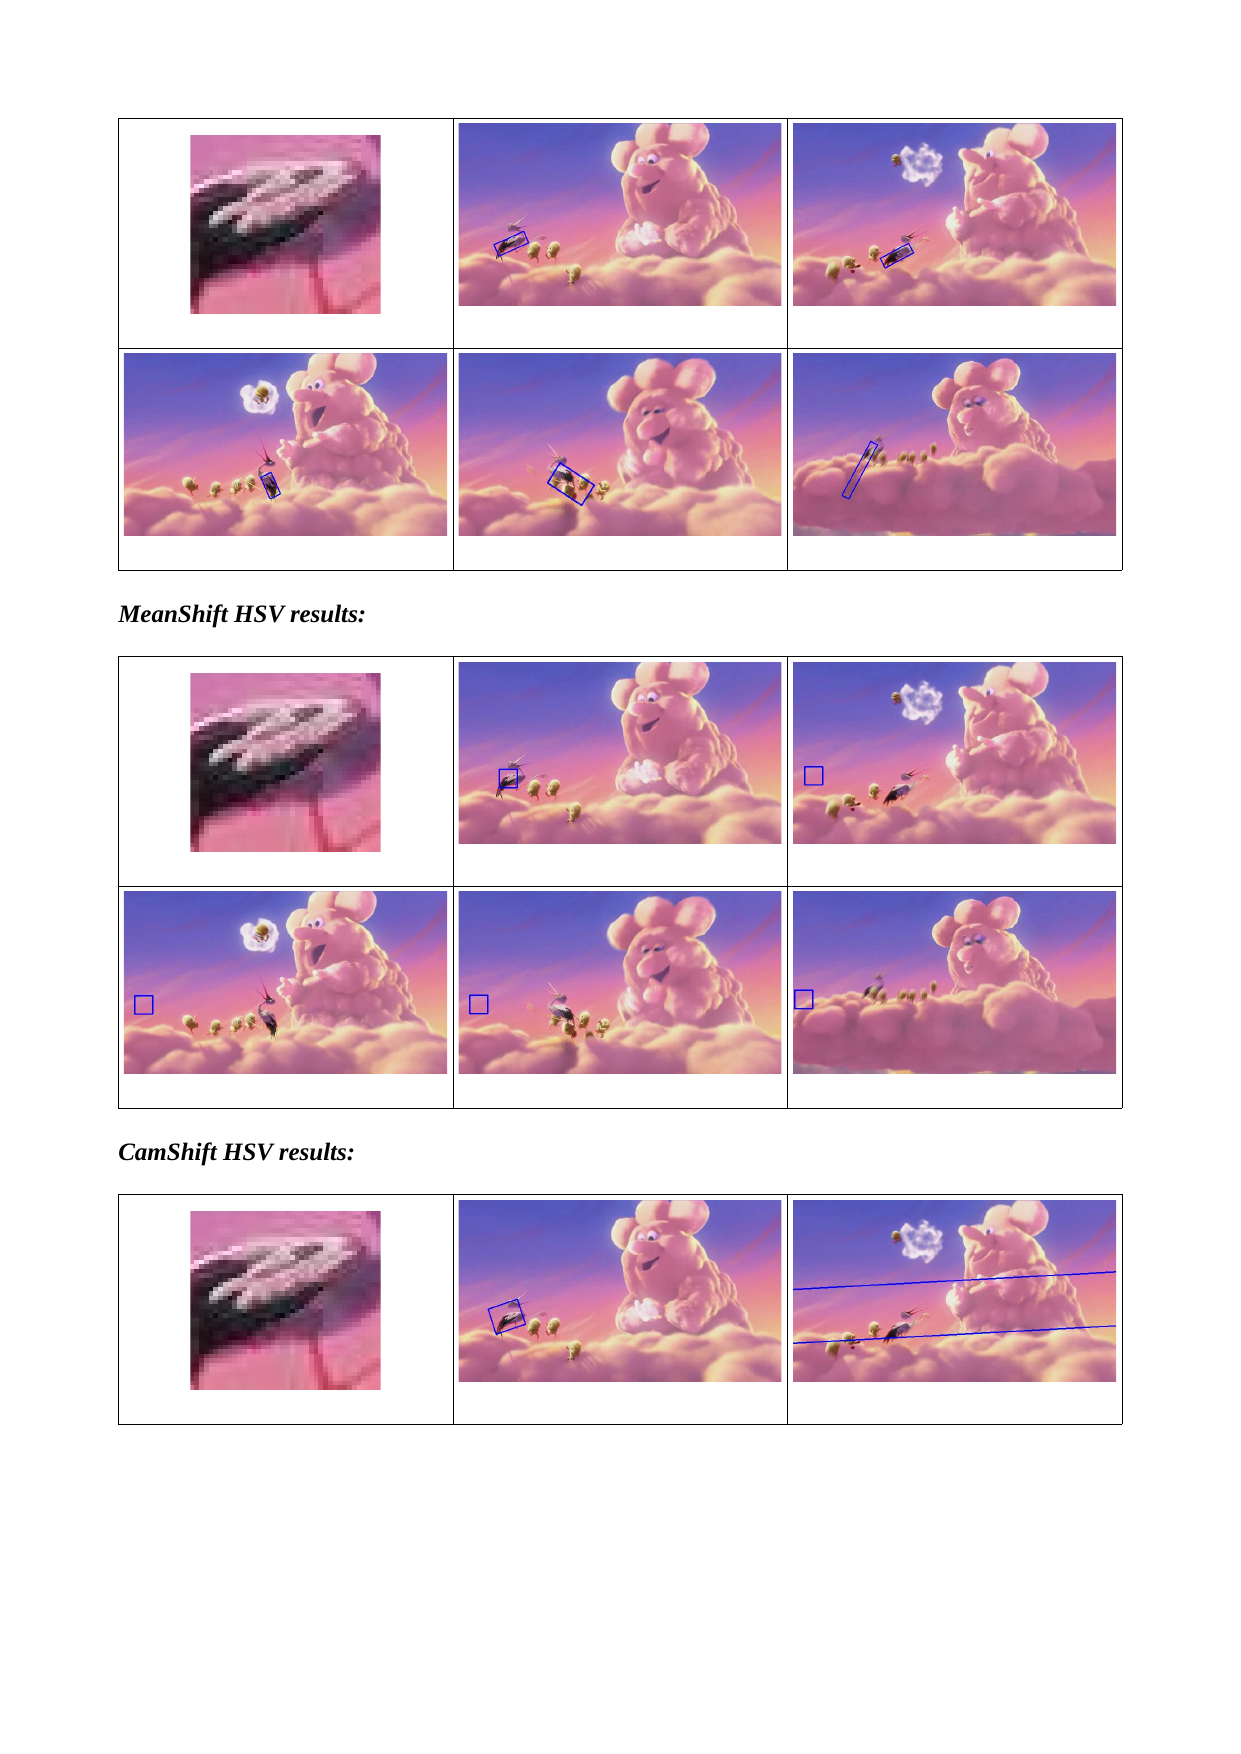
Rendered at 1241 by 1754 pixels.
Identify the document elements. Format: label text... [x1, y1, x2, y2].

table_cell [119, 349, 453, 570]
table_header [454, 119, 787, 348]
table_header [454, 657, 787, 886]
table_header [788, 119, 1122, 348]
table_header [119, 1195, 453, 1424]
text MeanShift HSV results: [118, 599, 1122, 627]
picture [458, 891, 782, 1074]
picture [458, 353, 782, 536]
picture [123, 891, 448, 1074]
picture [793, 1200, 1117, 1382]
picture [458, 1200, 782, 1382]
table_header [788, 657, 1122, 886]
picture [123, 353, 448, 536]
table_cell [454, 887, 787, 1108]
picture [190, 1211, 381, 1390]
table_header [788, 1195, 1122, 1424]
table_header [119, 119, 453, 348]
table_header [454, 1195, 787, 1424]
picture [793, 662, 1117, 844]
picture [458, 662, 782, 844]
table_cell [788, 887, 1122, 1108]
picture [190, 673, 381, 852]
picture [793, 353, 1117, 536]
table_cell [454, 349, 787, 570]
table_cell [788, 349, 1122, 570]
picture [793, 123, 1117, 306]
picture [458, 123, 782, 306]
table_cell [119, 887, 453, 1108]
text CamShift HSV results: [118, 1137, 1122, 1166]
picture [190, 135, 381, 314]
picture [793, 891, 1117, 1074]
table_header [119, 657, 453, 886]
